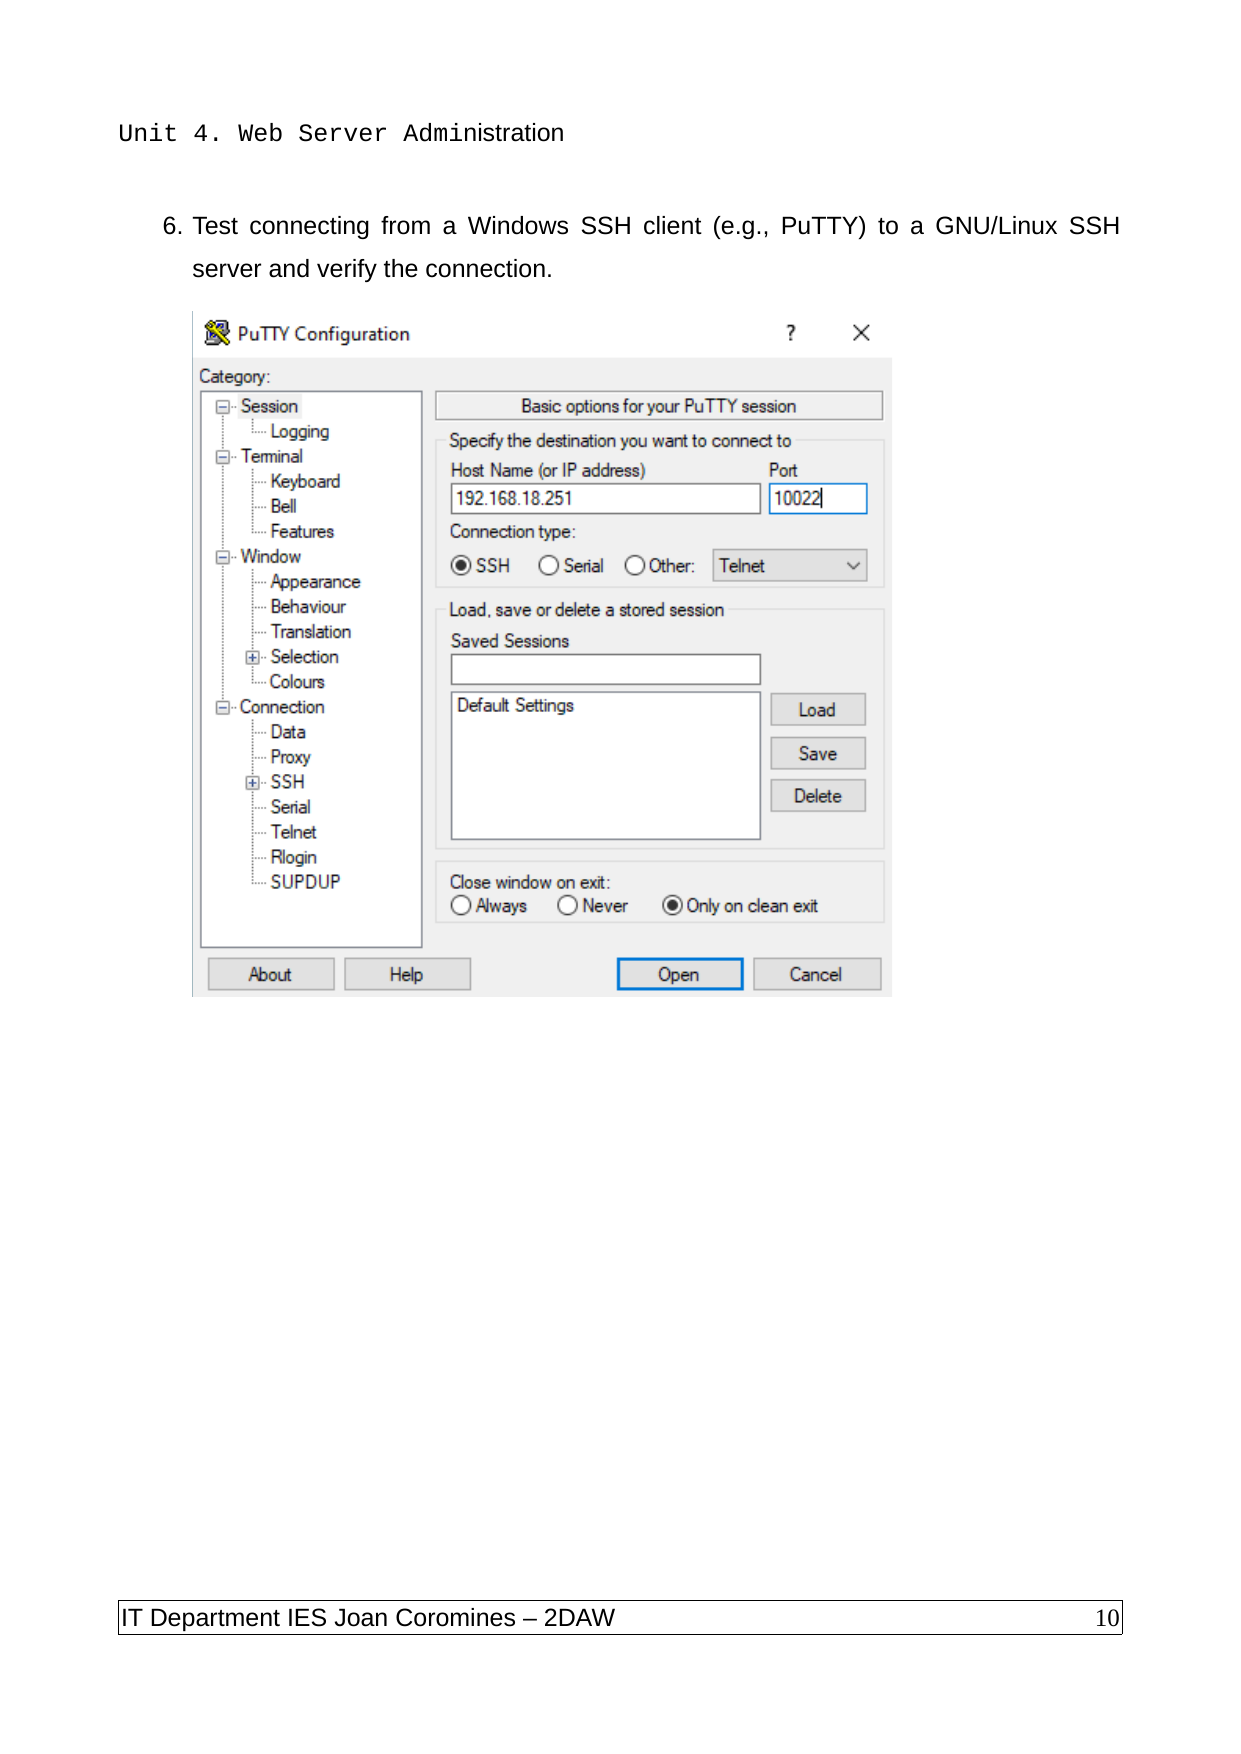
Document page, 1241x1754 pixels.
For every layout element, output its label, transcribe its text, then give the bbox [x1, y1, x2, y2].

list Test connecting from a Windows SSH client (e.g., PuTTY) to a GNU/Linux SSH server and verify the connection. [162, 211, 1122, 283]
